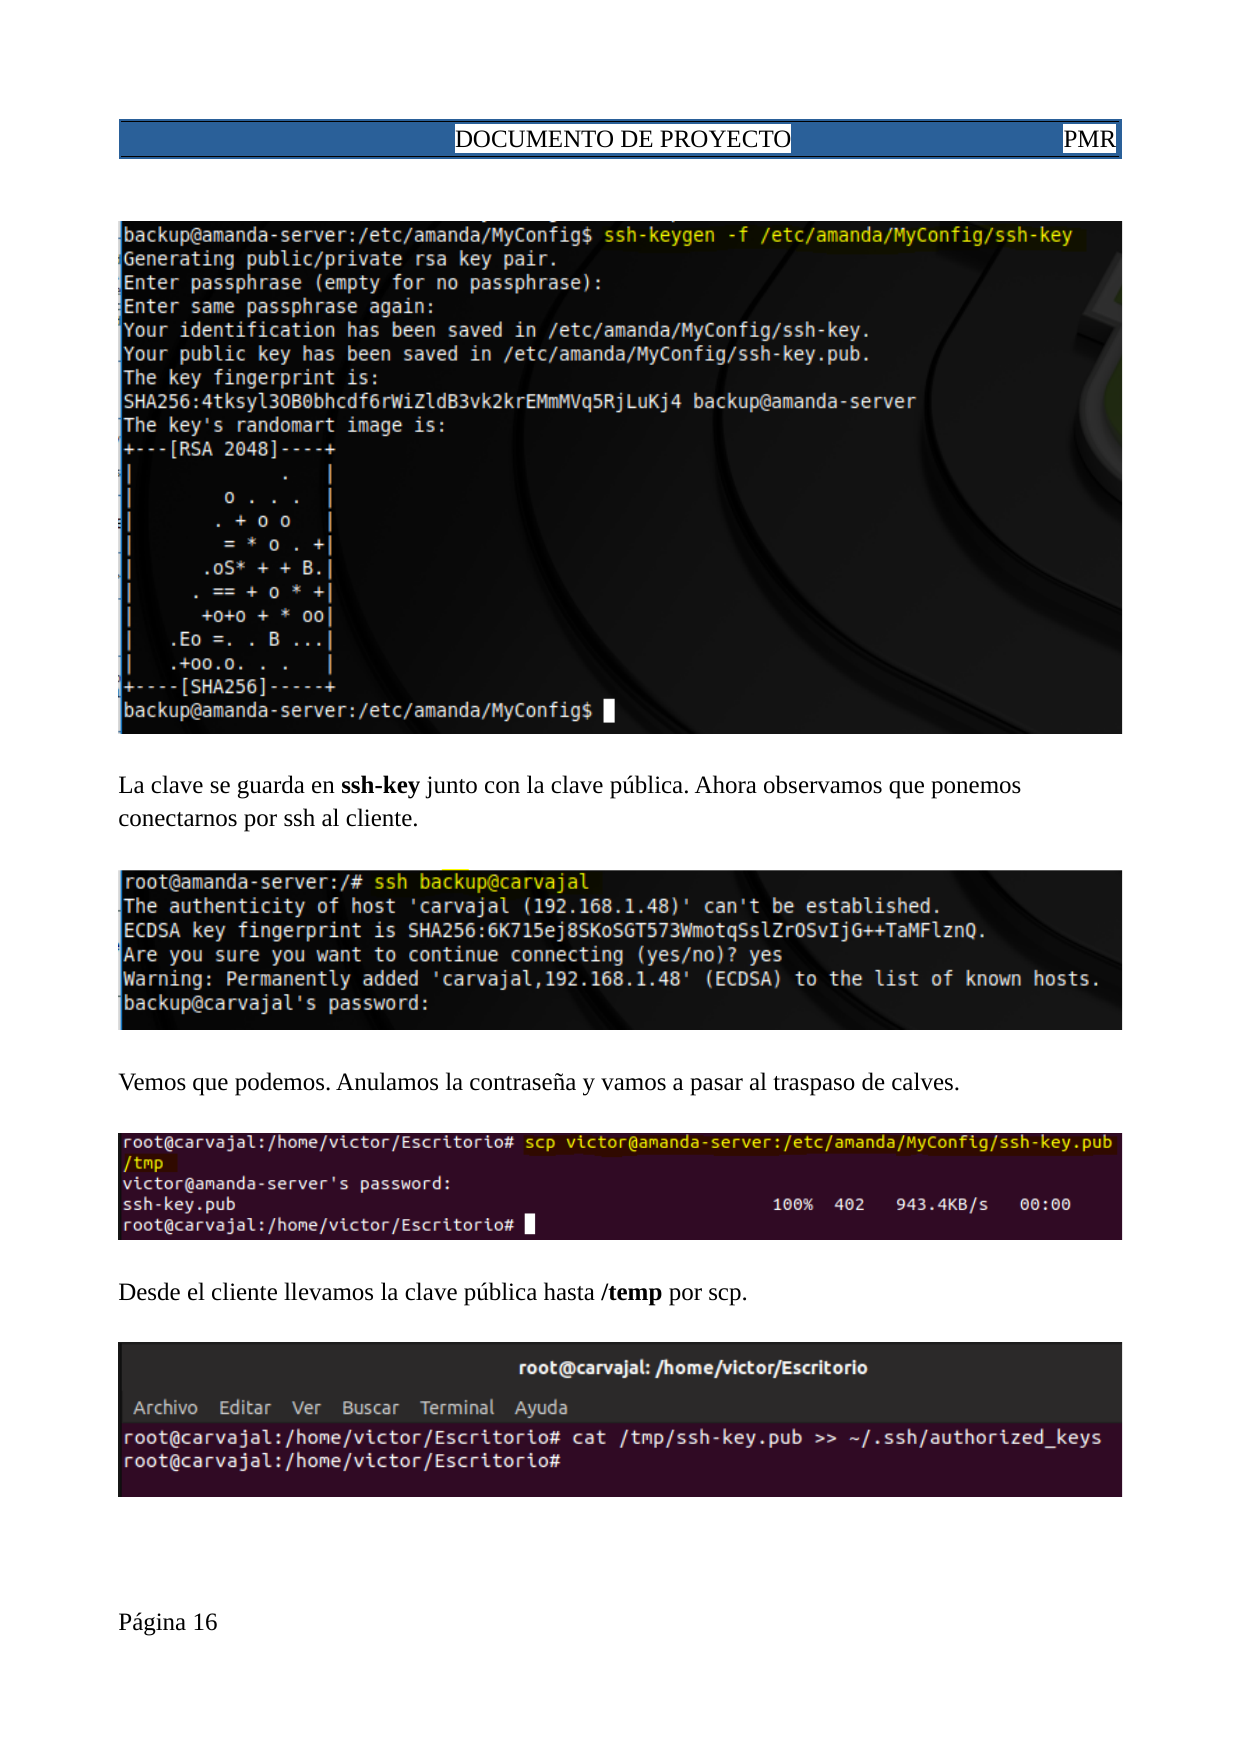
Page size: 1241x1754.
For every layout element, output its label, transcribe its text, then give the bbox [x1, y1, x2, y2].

text Vemos que podemos. Anulamos la contraseña y vamos a pasar al traspaso de calves. [118, 1067, 1122, 1096]
text La clave se guarda en ssh-key junto con la clave pública. Ahora observamos que ponemos conectarnos por ssh al cliente. [118, 770, 1122, 832]
text Desde el cliente llevamos la clave pública hasta /temp por scp. [118, 1277, 1122, 1306]
picture [118, 869, 1123, 1030]
picture [118, 1342, 1123, 1497]
picture [118, 221, 1123, 734]
picture [118, 1133, 1123, 1240]
